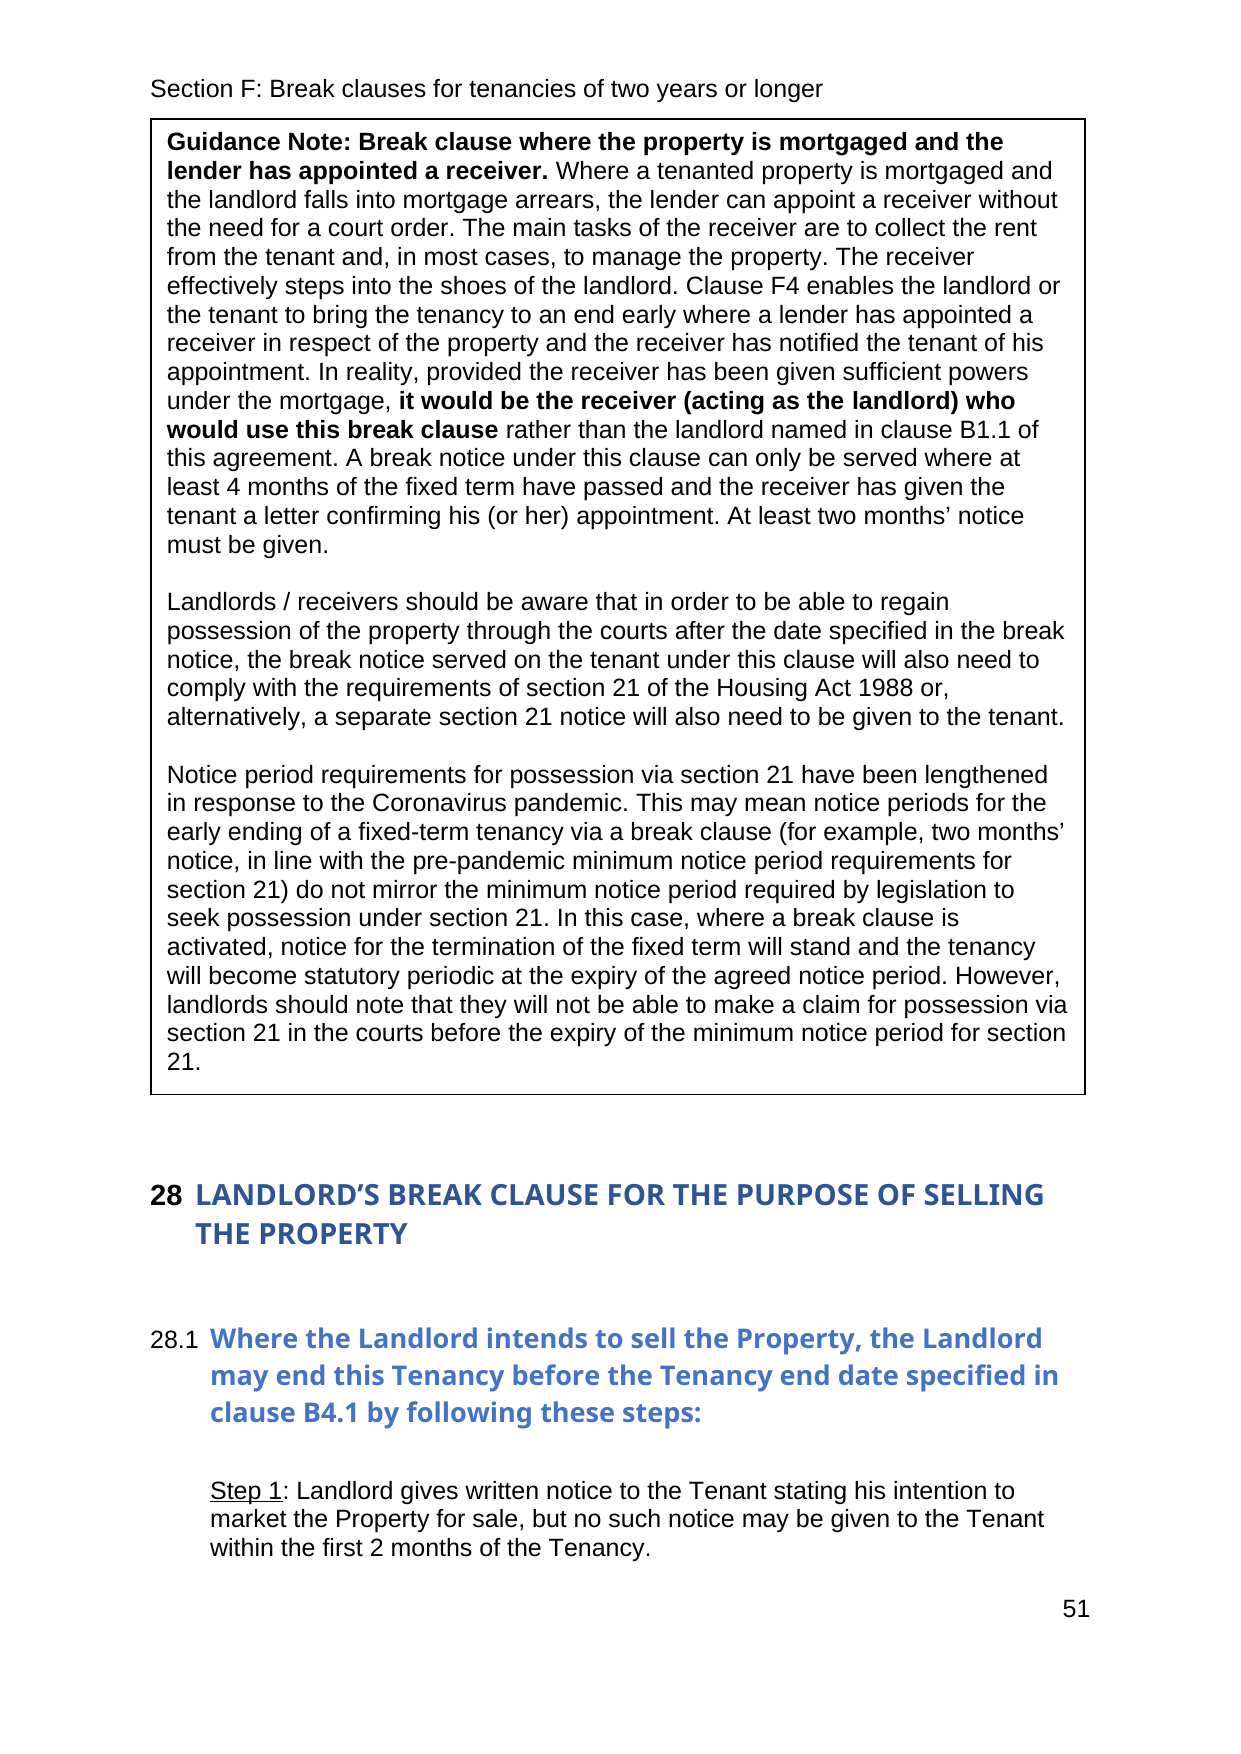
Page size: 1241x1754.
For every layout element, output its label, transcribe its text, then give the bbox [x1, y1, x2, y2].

list Step 1: Landlord gives written notice to the Tenant stating his intention to market the Property for sale, but no such notice may be given to the Tenant within the first 2 months of the Tenancy. [210, 1476, 1090, 1562]
subtitle LANDLORD’S BREAK CLAUSE FOR THE PURPOSE OF SELLING THE PROPERTY [150, 1174, 1090, 1253]
text Guidance Note: Break clause where the property is mortgaged and the lender has appointed a receiver. Where a tenanted property is mortgaged and the landlord falls into mortgage arrears, the lender can appoint a receiver without the need for a court order. The main tasks of the receiver are to collect the rent from the tenant and, in most cases, to manage the property. The receiver effectively steps into the shoes of the landlord. Clause F4 enables the landlord or the tenant to bring the tenancy to an end early where a lender has appointed a receiver in respect of the property and the receiver has notified the tenant of his appointment. In reality, provided the receiver has been given sufficient powers under the mortgage, it would be the receiver (acting as the landlord) who would use this break clause rather than the landlord named in clause B1.1 of this agreement. A break notice under this clause can only be served where at least 4 months of the fixed term have passed and the receiver has given the tenant a letter confirming his (or her) appointment. At least two months’ notice must be given. [167, 127, 1069, 558]
subtitle Where the Landlord intends to sell the Property, the Landlord may end this Tenancy before the Tenancy end date specified in clause B4.1 by following these steps: [150, 1319, 1090, 1430]
text Landlords / receivers should be aware that in order to be able to regain possession of the property through the courts after the date specified in the break notice, the break notice served on the tenant under this clause will also need to comply with the requirements of section 21 of the Housing Act 1988 or, alternatively, a separate section 21 notice will also need to be given to the tenant. [167, 587, 1069, 731]
text Notice period requirements for possession via section 21 have been lengthened in response to the Coronavirus pandemic. This may mean notice periods for the early ending of a fixed-term tenancy via a break clause (for example, two months’ notice, in line with the pre-pandemic minimum notice period requirements for section 21) do not mirror the minimum notice period required by legislation to seek possession under section 21. In this case, where a break clause is activated, notice for the termination of the fixed term will stand and the tenancy will become statutory periodic at the expiry of the agreed notice period. However, landlords should note that they will not be able to make a claim for possession via section 21 in the courts before the expiry of the minimum notice period for section 21. [167, 760, 1069, 1076]
